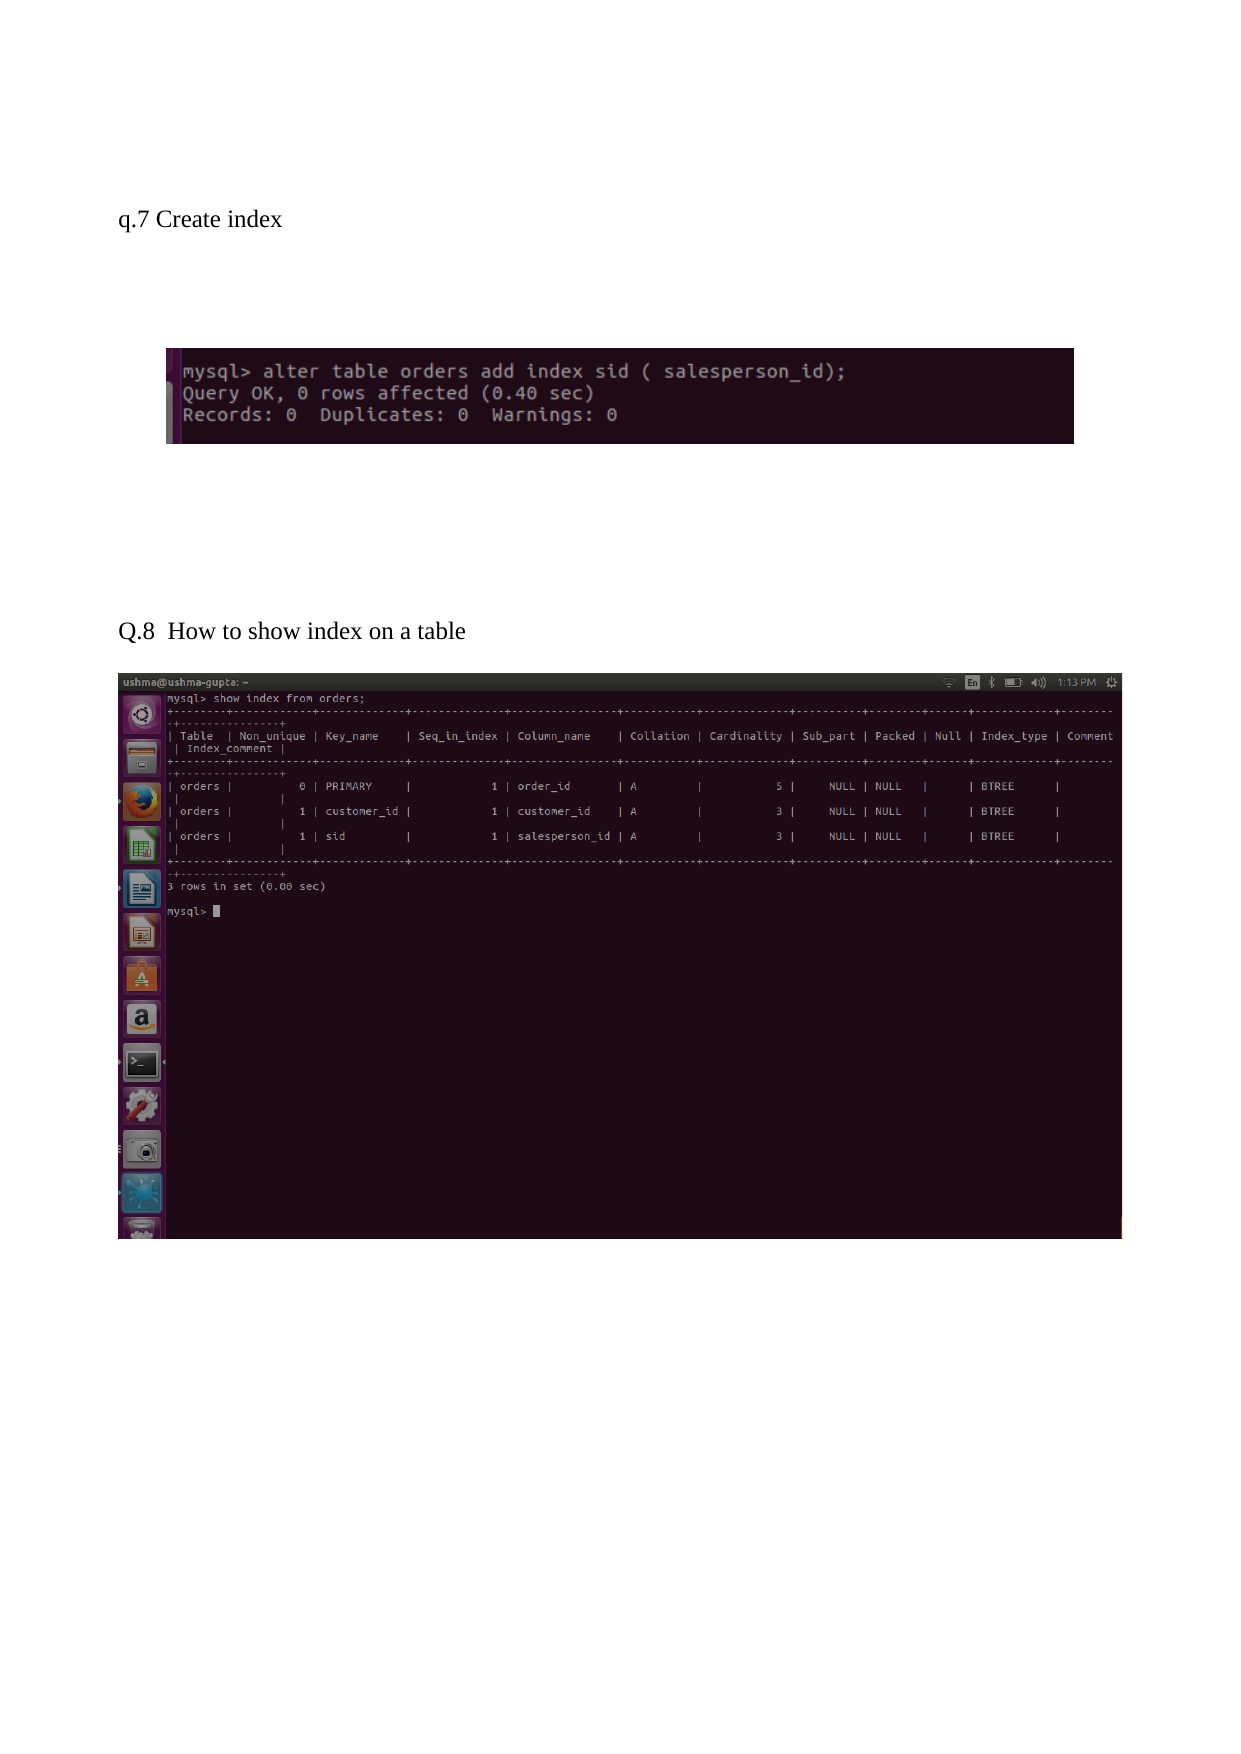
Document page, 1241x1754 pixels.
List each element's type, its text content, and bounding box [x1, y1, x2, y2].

picture [118, 673, 1123, 1239]
text Q.8 How to show index on a table [118, 616, 1122, 645]
text q.7 Create index [118, 204, 1122, 233]
picture [166, 391, 506, 444]
